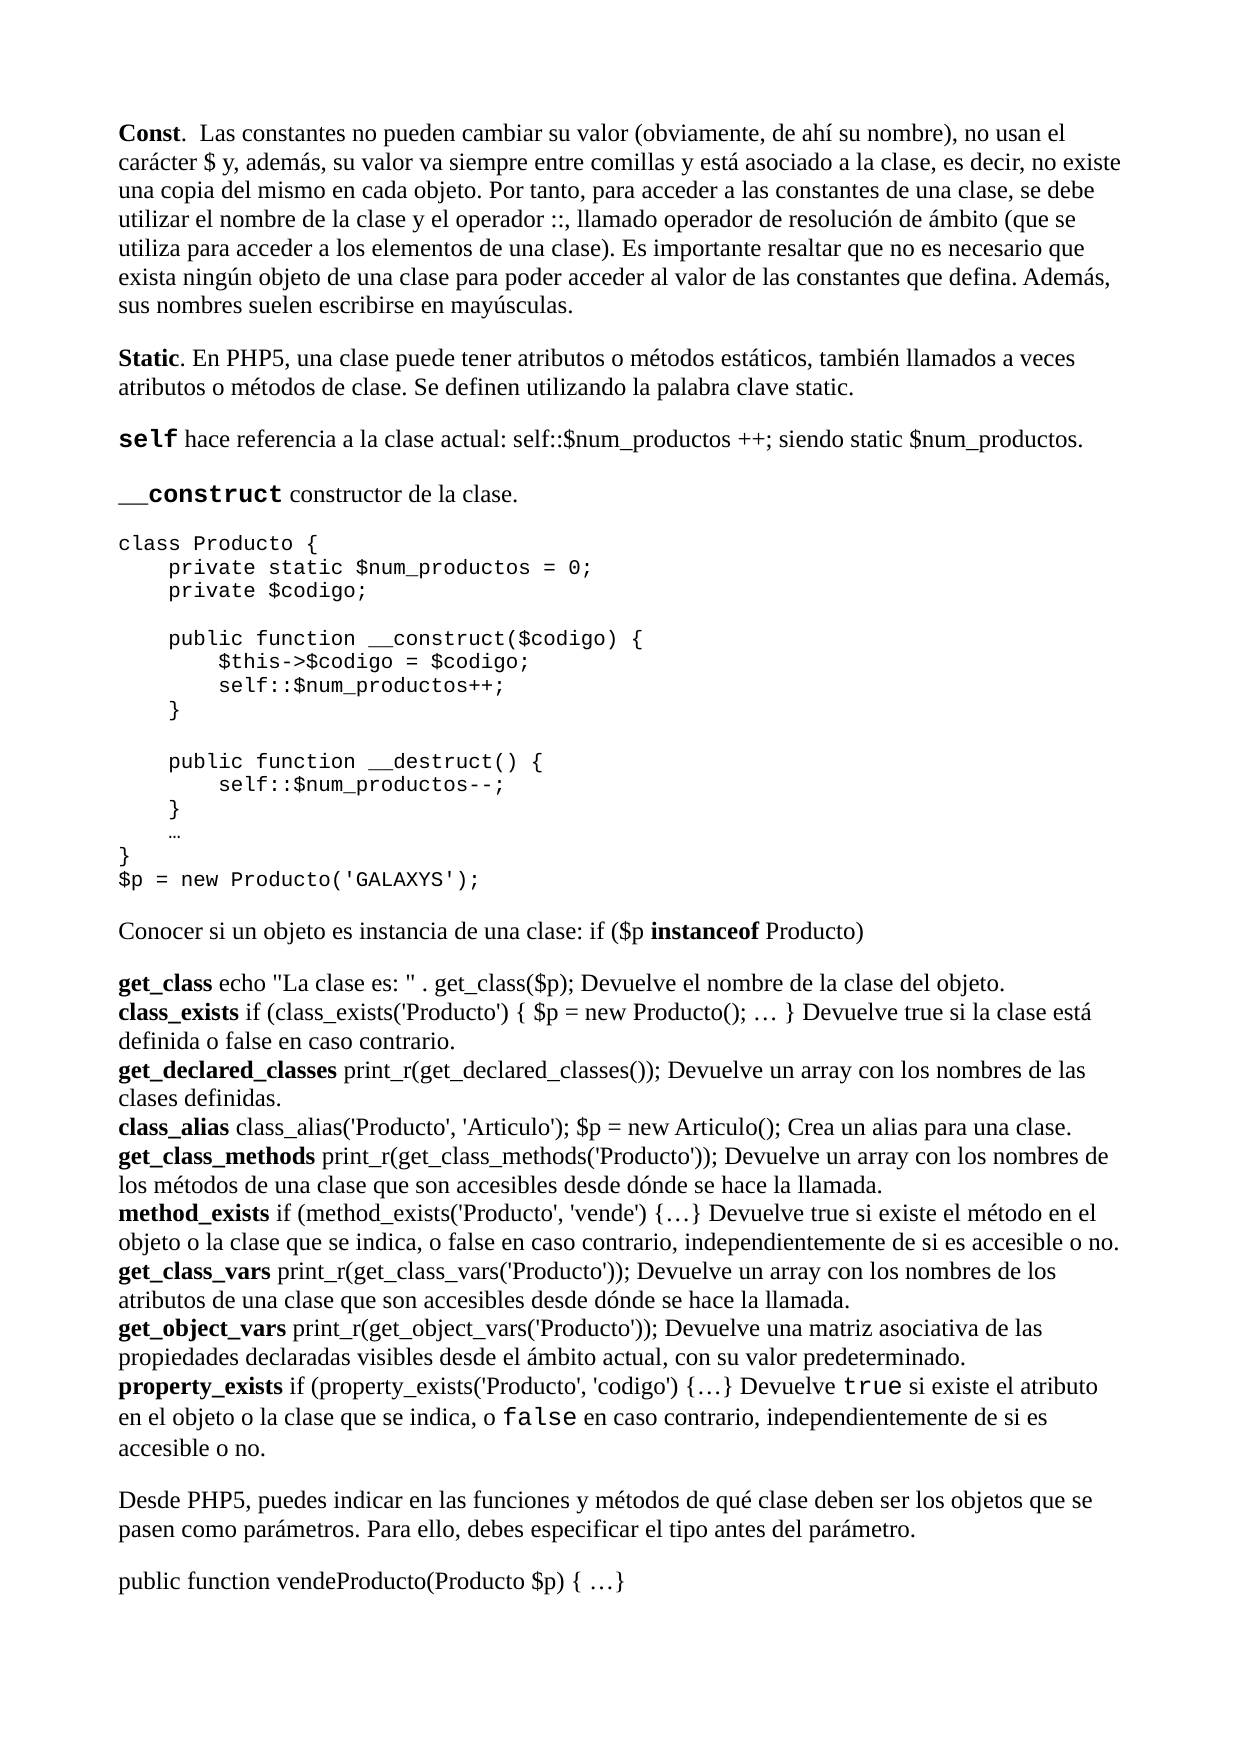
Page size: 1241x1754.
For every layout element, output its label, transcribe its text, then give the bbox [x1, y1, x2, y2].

text class Producto { [118, 533, 1122, 557]
text public function __construct($codigo) { [118, 628, 1122, 651]
text class_alias class_alias('Producto', 'Articulo'); $p = new Articulo(); Crea un alias para una clase. [118, 1112, 1122, 1141]
text } [118, 798, 1122, 822]
text Static. En PHP5, una clase puede tener atributos o métodos estáticos, también llamados a veces atributos o métodos de clase. Se definen utilizando la palabra clave static. [118, 343, 1122, 401]
text Desde PHP5, puedes indicar en las funciones y métodos de qué clase deben ser los objetos que se pasen como parámetros. Para ello, debes especificar el tipo antes del parámetro. [118, 1485, 1122, 1543]
text $p = new Producto('GALAXYS'); [118, 869, 1122, 892]
text public function vendeProducto(Producto $p) { …} [118, 1566, 1122, 1595]
text } [118, 699, 1122, 722]
text get_declared_classes print_r(get_declared_classes()); Devuelve un array con los nombres de las clases definidas. [118, 1055, 1122, 1112]
text get_object_vars print_r(get_object_vars('Producto')); Devuelve una matriz asociativa de las propiedades declaradas visibles desde el ámbito actual, con su valor predeterminado. [118, 1313, 1122, 1371]
text get_class_vars print_r(get_class_vars('Producto')); Devuelve un array con los nombres de los atributos de una clase que son accesibles desde dónde se hace la llamada. [118, 1256, 1122, 1313]
text } [118, 845, 1122, 869]
text property_exists if (property_exists('Producto', 'codigo') {…} Devuelve true si existe el atributo en el objeto o la clase que se indica, o false en caso contrario, independientemente de si es accesible o no. [118, 1371, 1122, 1461]
text self::$num_productos--; [118, 774, 1122, 798]
text self hace referencia a la clase actual: self::$num_productos ++; siendo static $num_productos. [118, 424, 1122, 455]
text private $codigo; [118, 580, 1122, 604]
text method_exists if (method_exists('Producto', 'vende') {…} Devuelve true si existe el método en el objeto o la clase que se indica, o false en caso contrario, independientemente de si es accesible o no. [118, 1198, 1122, 1256]
text __construct constructor de la clase. [118, 479, 1122, 509]
text Conocer si un objeto es instancia de una clase: if ($p instanceof Producto) [118, 916, 1122, 945]
text get_class_methods print_r(get_class_methods('Producto')); Devuelve un array con los nombres de los métodos de una clase que son accesibles desde dónde se hace la llamada. [118, 1141, 1122, 1198]
text $this->$codigo = $codigo; [118, 651, 1122, 675]
text public function __destruct() { [118, 751, 1122, 774]
text private static $num_productos = 0; [118, 557, 1122, 580]
text Const. Las constantes no pueden cambiar su valor (obviamente, de ahí su nombre), no usan el carácter $ y, además, su valor va siempre entre comillas y está asociado a la clase, es decir, no existe una copia del mismo en cada objeto. Por tanto, para acceder a las constantes de una clase, se debe utilizar el nombre de la clase y el operador ::, llamado operador de resolución de ámbito (que se utiliza para acceder a los elementos de una clase). Es importante resaltar que no es necesario que exista ningún objeto de una clase para poder acceder al valor de las constantes que defina. Además, sus nombres suelen escribirse en mayúsculas. [118, 118, 1122, 319]
text self::$num_productos++; [118, 675, 1122, 699]
text get_class echo "La clase es: " . get_class($p); Devuelve el nombre de la clase del objeto. class_exists if (class_exists('Producto') { $p = new Producto(); … } Devuelve true si la clase está definida o false en caso contrario. [118, 968, 1122, 1055]
text … [118, 822, 1122, 845]
